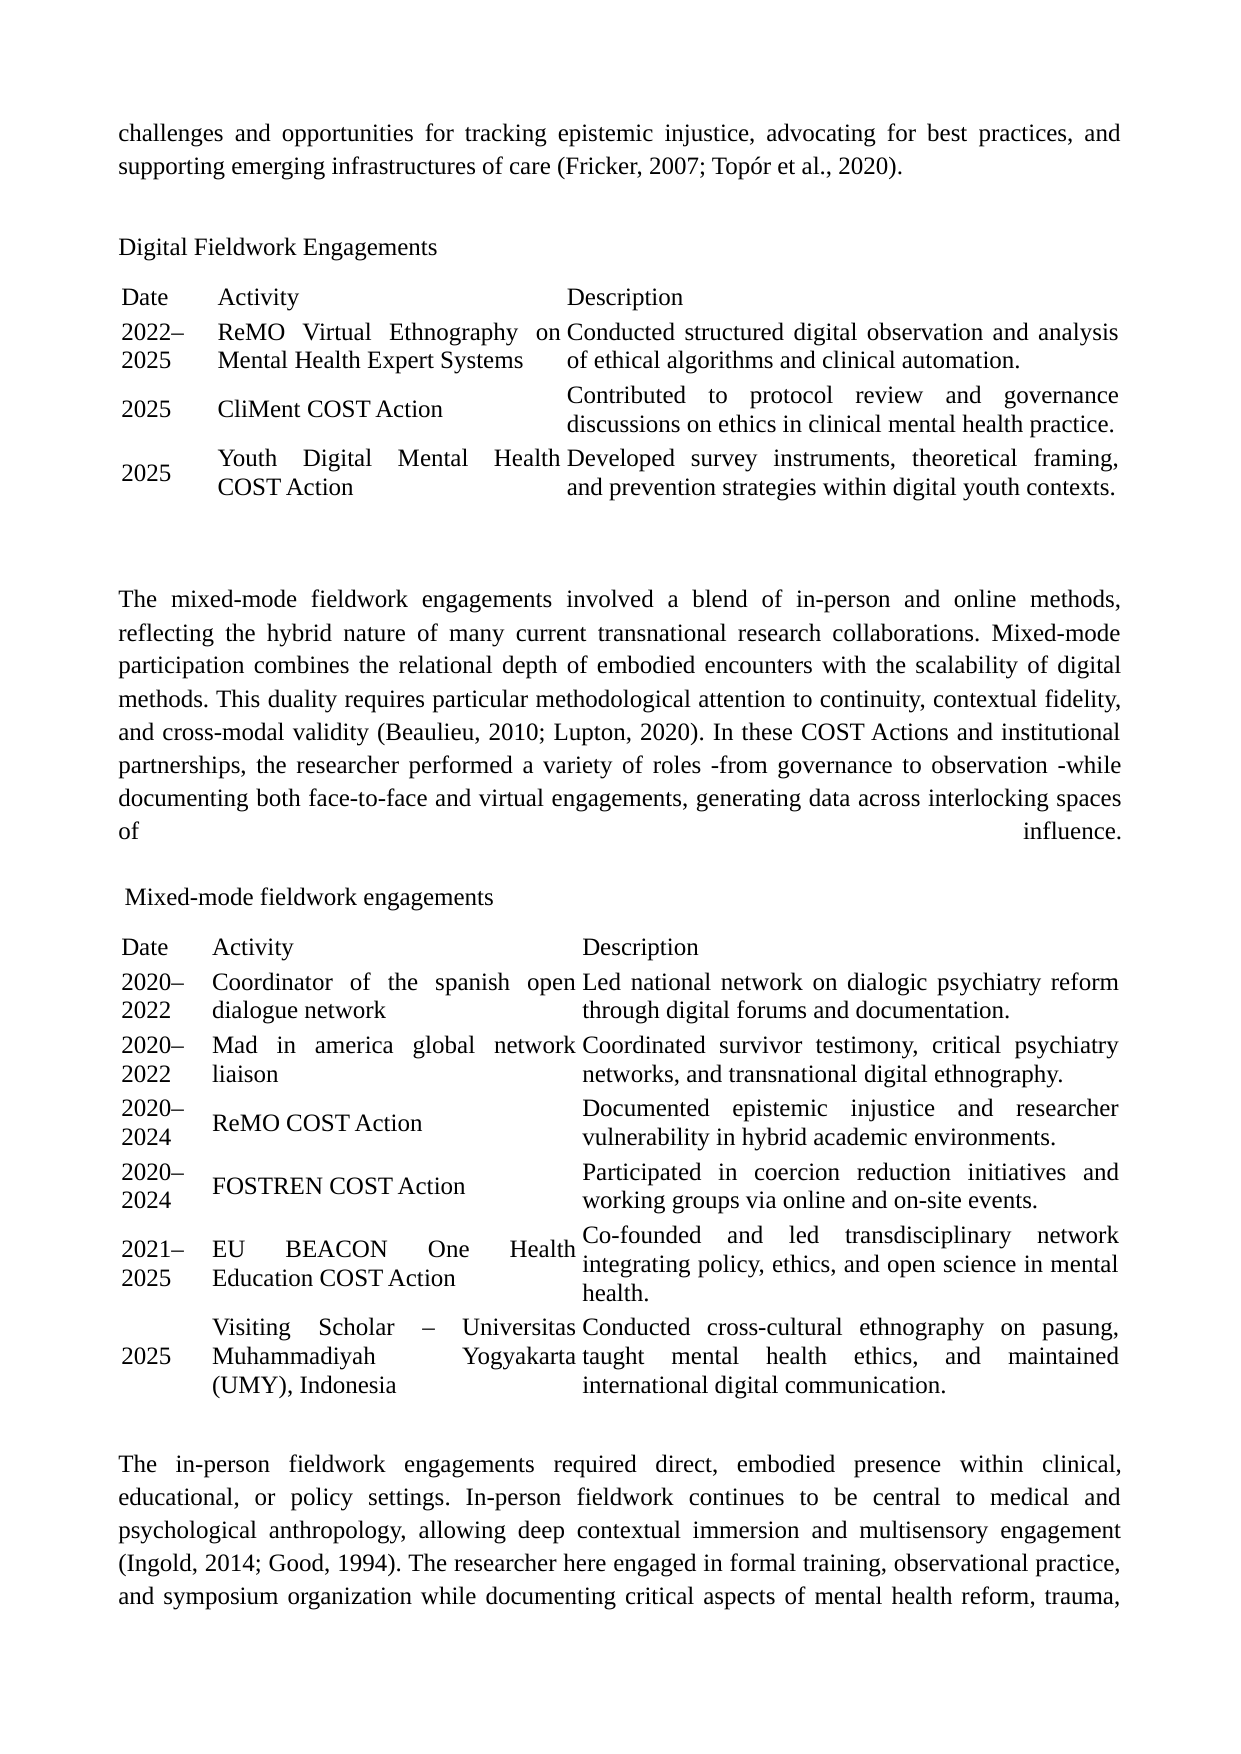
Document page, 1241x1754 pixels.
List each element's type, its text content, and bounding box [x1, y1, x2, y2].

table_cell 2025 [118, 441, 214, 504]
table_cell Coordinated survivor testimony, critical psychiatry networks, and transnational digital ethnography. [579, 1027, 1122, 1091]
table_cell CliMent COST Action [214, 377, 564, 441]
table_cell Participated in coercion reduction initiatives and working groups via online and on-site events. [579, 1154, 1122, 1217]
table_cell 2020–2024 [118, 1154, 209, 1217]
table_header Activity [209, 929, 579, 964]
table_cell Visiting Scholar – Universitas Muhammadiyah Yogyakarta (UMY), Indonesia [209, 1309, 579, 1401]
table_header Description [564, 279, 1122, 314]
text Digital Fieldwork Engagements [118, 199, 1122, 261]
table_header Activity [214, 279, 564, 314]
text The mixed-mode fieldwork engagements involved a blend of in-person and online methods, reflecting the hybrid nature of many current transnational research collaborations. Mixed-mode participation combines the relational depth of embodied encounters with the scalability of digital methods. This duality requires particular methodological attention to continuity, contextual fidelity, and cross-modal validity (Beaulieu, 2010; Lupton, 2020). In these COST Actions and institutional partnerships, the researcher performed a variety of roles -from governance to observation -while documenting both face-to-face and virtual engagements, generating data across interlocking spaces of influence. Mixed-mode fieldwork engagements [118, 584, 1122, 911]
table_cell FOSTREN COST Action [209, 1154, 579, 1217]
table_cell 2020–2022 [118, 964, 209, 1027]
table_cell Coordinator of the spanish open dialogue network [209, 964, 579, 1027]
table_cell Youth Digital Mental Health COST Action [214, 441, 564, 504]
table_cell ReMO COST Action [209, 1091, 579, 1154]
table_cell 2022–2025 [118, 314, 214, 377]
table_cell Mad in america global network liaison [209, 1027, 579, 1091]
table_cell Developed survey instruments, theoretical framing, and prevention strategies within digital youth contexts. [564, 441, 1122, 504]
table_cell Conducted structured digital observation and analysis of ethical algorithms and clinical automation. [564, 314, 1122, 377]
table_cell Co-founded and led transdisciplinary network integrating policy, ethics, and open science in mental health. [579, 1217, 1122, 1309]
table_header Date [118, 279, 214, 314]
table_cell 2020–2022 [118, 1027, 209, 1091]
table_cell Documented epistemic injustice and researcher vulnerability in hybrid academic environments. [579, 1091, 1122, 1154]
table_cell 2021–2025 [118, 1217, 209, 1309]
table_header Date [118, 929, 209, 964]
table_cell Conducted cross-cultural ethnography on pasung, taught mental health ethics, and maintained international digital communication. [579, 1309, 1122, 1401]
table_cell 2025 [118, 377, 214, 441]
table_header Description [579, 929, 1122, 964]
table_cell 2025 [118, 1309, 209, 1401]
table_cell Contributed to protocol review and governance discussions on ethics in clinical mental health practice. [564, 377, 1122, 441]
table_cell 2020–2024 [118, 1091, 209, 1154]
text challenges and opportunities for tracking epistemic injustice, advocating for best practices, and supporting emerging infrastructures of care (Fricker, 2007; Topór et al., 2020). [118, 118, 1122, 180]
text The in-person fieldwork engagements required direct, embodied presence within clinical, educational, or policy settings. In-person fieldwork continues to be central to medical and psychological anthropology, allowing deep contextual immersion and multisensory engagement (Ingold, 2014; Good, 1994). The researcher here engaged in formal training, observational practice, and symposium organization while documenting critical aspects of mental health reform, trauma, [118, 1449, 1122, 1610]
table_cell Led national network on dialogic psychiatry reform through digital forums and documentation. [579, 964, 1122, 1027]
table_cell EU BEACON One Health Education COST Action [209, 1217, 579, 1309]
table_cell ReMO Virtual Ethnography on Mental Health Expert Systems [214, 314, 564, 377]
